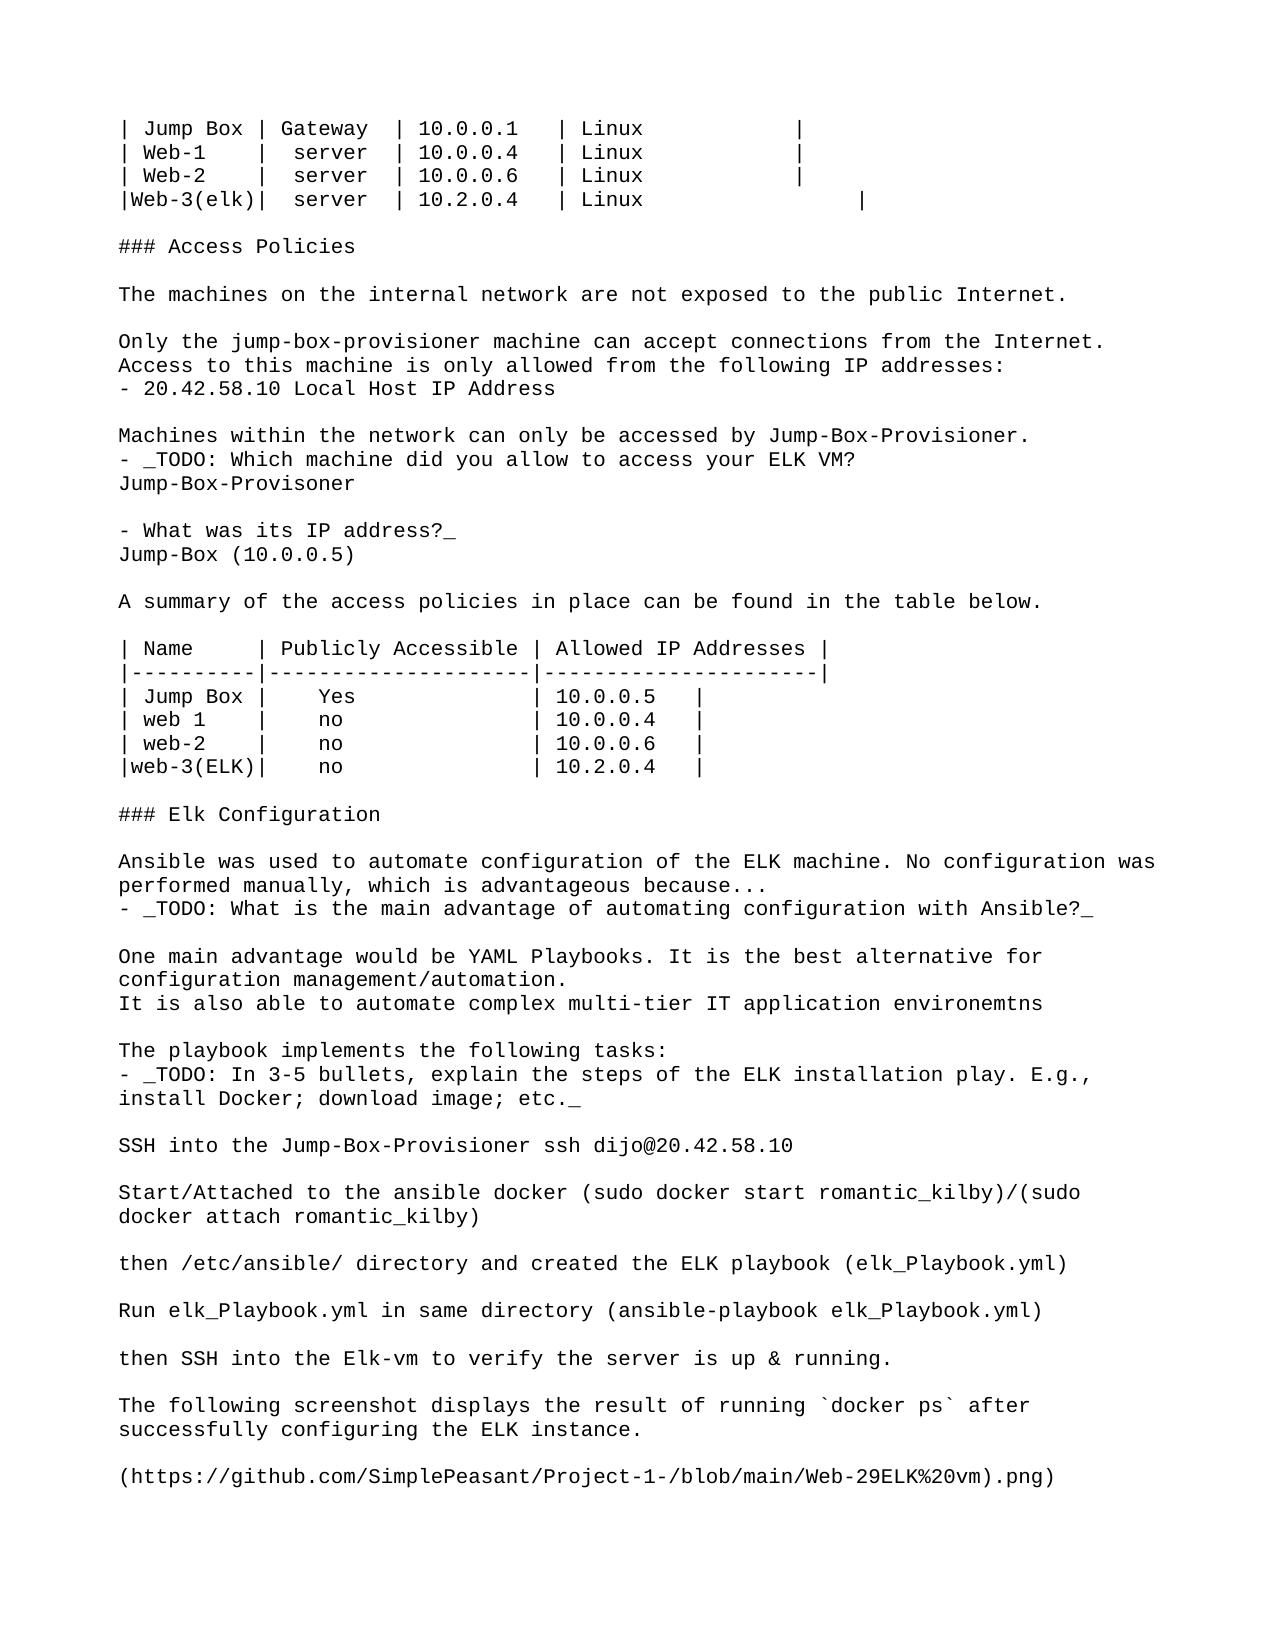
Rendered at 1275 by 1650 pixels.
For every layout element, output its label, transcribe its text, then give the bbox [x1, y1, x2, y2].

text | Web-1 | server | 10.0.0.4 | Linux | [118, 142, 1157, 165]
text | Name | Publicly Accessible | Allowed IP Addresses | [118, 638, 1157, 662]
text SSH into the Jump-Box-Provisioner ssh dijo@20.42.58.10 [118, 1135, 1157, 1158]
text It is also able to automate complex multi-tier IT application environemtns [118, 993, 1157, 1017]
text |----------|---------------------|----------------------| [118, 662, 1157, 686]
text then /etc/ansible/ directory and created the ELK playbook (elk_Playbook.yml) [118, 1253, 1157, 1277]
text then SSH into the Elk-vm to verify the server is up & running. [118, 1348, 1157, 1371]
text - _TODO: In 3-5 bullets, explain the steps of the ELK installation play. E.g., install Docker; download image; etc._ [118, 1064, 1157, 1111]
text | Jump Box | Yes | 10.0.0.5 | [118, 686, 1157, 709]
text - 20.42.58.10 Local Host IP Address [118, 378, 1157, 402]
text One main advantage would be YAML Playbooks. It is the best alternative for configuration management/automation. [118, 946, 1157, 993]
text Run elk_Playbook.yml in same directory (ansible-playbook elk_Playbook.yml) [118, 1300, 1157, 1324]
text Jump-Box (10.0.0.5) [118, 544, 1157, 567]
text |Web-3(elk)| server | 10.2.0.4 | Linux | [118, 189, 1157, 213]
text - What was its IP address?_ [118, 520, 1157, 544]
text A summary of the access policies in place can be found in the table below. [118, 591, 1157, 615]
text - _TODO: What is the main advantage of automating configuration with Ansible?_ [118, 898, 1157, 922]
text (https://github.com/SimplePeasant/Project-1-/blob/main/Web-29ELK%20vm).png) [118, 1466, 1157, 1489]
text | web-2 | no | 10.0.0.6 | [118, 733, 1157, 757]
text Only the jump-box-provisioner machine can accept connections from the Internet. Access to this machine is only allowed from the following IP addresses: [118, 331, 1157, 378]
text - _TODO: Which machine did you allow to access your ELK VM? [118, 449, 1157, 473]
text Ansible was used to automate configuration of the ELK machine. No configuration was performed manually, which is advantageous because... [118, 851, 1157, 898]
text ### Elk Configuration [118, 804, 1157, 827]
text | Jump Box | Gateway | 10.0.0.1 | Linux | [118, 118, 1157, 142]
text Machines within the network can only be accessed by Jump-Box-Provisioner. [118, 426, 1157, 449]
text | Web-2 | server | 10.0.0.6 | Linux | [118, 165, 1157, 189]
text The following screenshot displays the result of running `docker ps` after successfully configuring the ELK instance. [118, 1395, 1157, 1442]
text The playbook implements the following tasks: [118, 1040, 1157, 1064]
text |web-3(ELK)| no | 10.2.0.4 | [118, 757, 1157, 780]
text Jump-Box-Provisoner [118, 473, 1157, 496]
text ### Access Policies [118, 236, 1157, 260]
text The machines on the internal network are not exposed to the public Internet. [118, 284, 1157, 307]
text | web 1 | no | 10.0.0.4 | [118, 709, 1157, 733]
text Start/Attached to the ansible docker (sudo docker start romantic_kilby)/(sudo docker attach romantic_kilby) [118, 1182, 1157, 1229]
